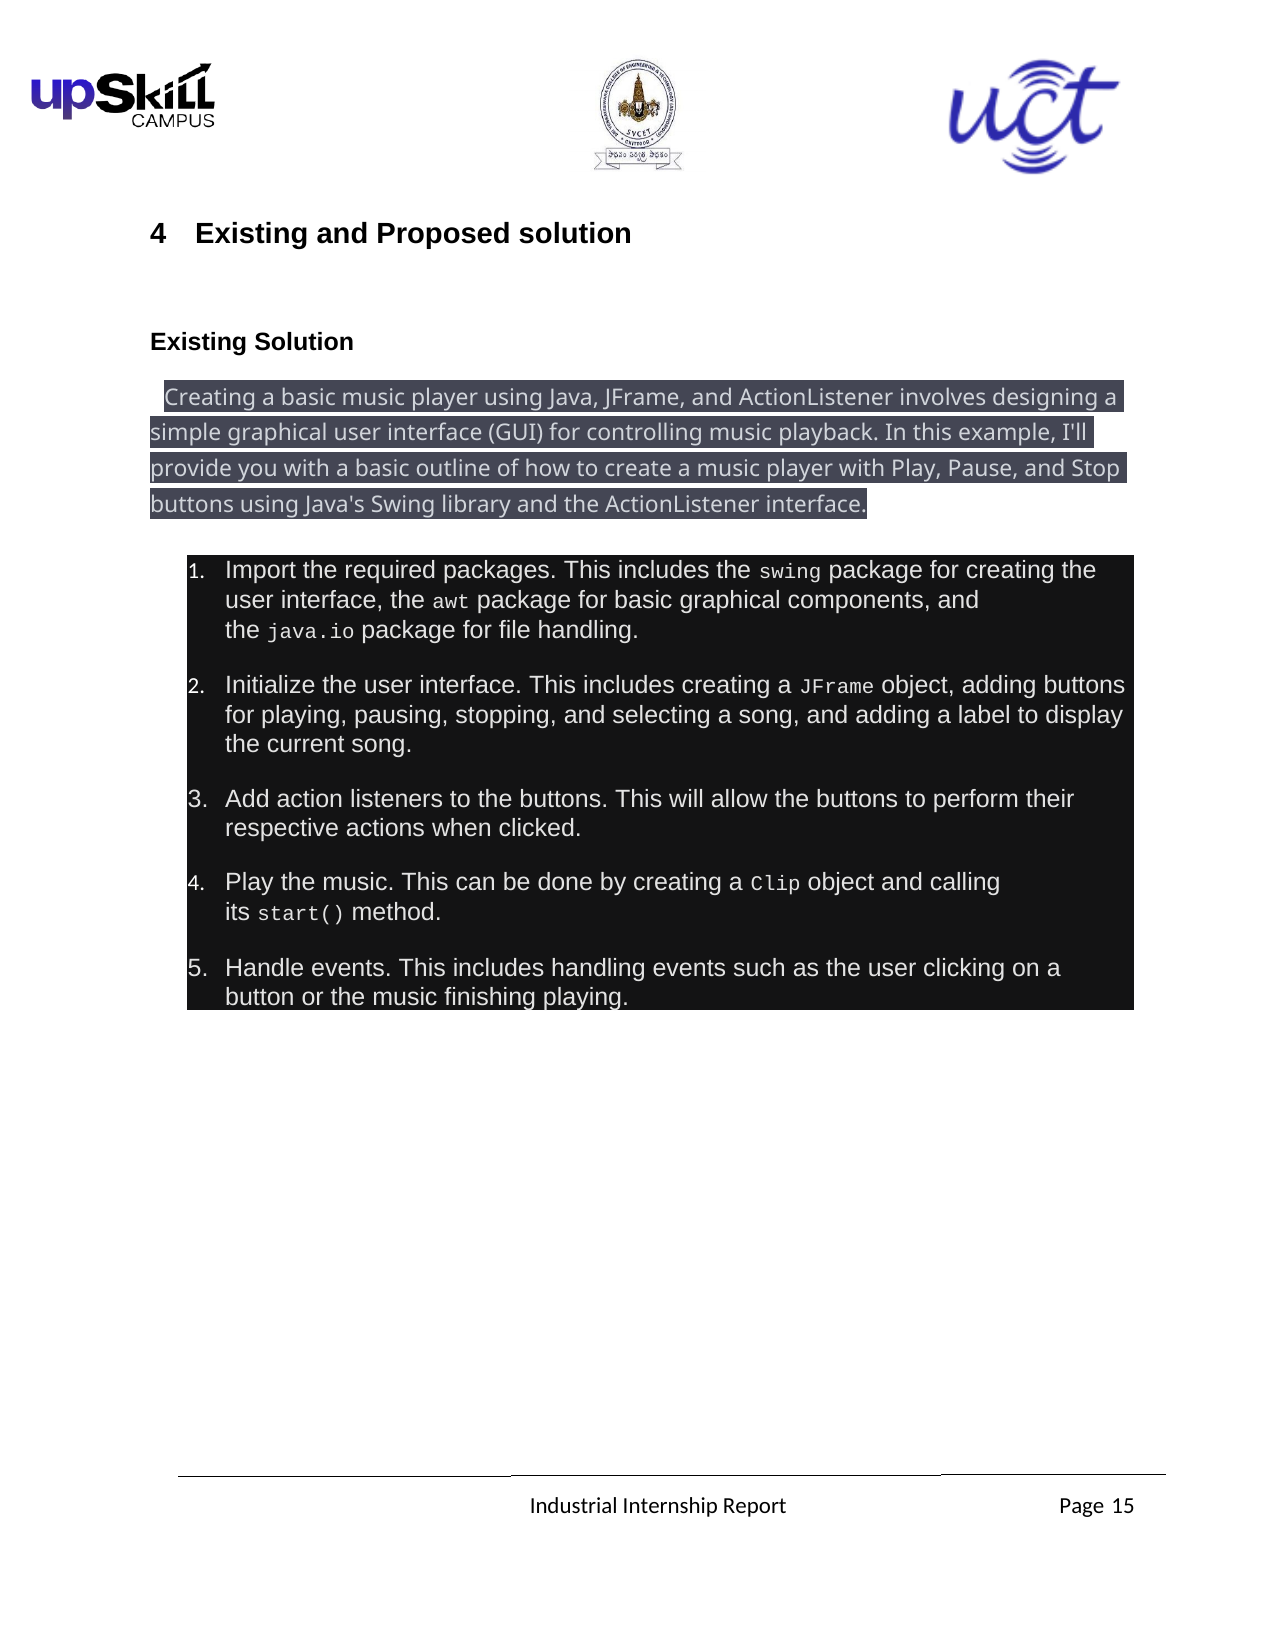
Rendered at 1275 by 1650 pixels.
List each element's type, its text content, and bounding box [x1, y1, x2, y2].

list Play the music. This can be done by creating a Clip object and calling its start() method. [187, 867, 1134, 927]
list Handle events. This includes handling events such as the user clicking on a button or the music finishing playing. [187, 953, 1134, 1010]
text Creating a basic music player using Java, JFrame, and ActionListener involves designing a simple graphical user interface (GUI) for controlling music playback. In this example, I'll provide you with a basic outline of how to create a music player with Play, Pause, and Stop buttons using Java's Swing library and the ActionListener interface. [150, 380, 1134, 519]
list Import the required packages. This includes the swing package for creating the user interface, the awt package for basic graphical components, and the java.io package for file handling. [187, 555, 1134, 644]
text Existing Solution [150, 327, 1134, 355]
list Add action listeners to the buttons. This will allow the buttons to perform their respective actions when clicked. [187, 784, 1134, 841]
subtitle Existing and Proposed solution [150, 216, 1134, 250]
list Initialize the user interface. This includes creating a JFrame object, adding buttons for playing, pausing, stopping, and selecting a song, and adding a label to display the current song. [187, 671, 1134, 758]
